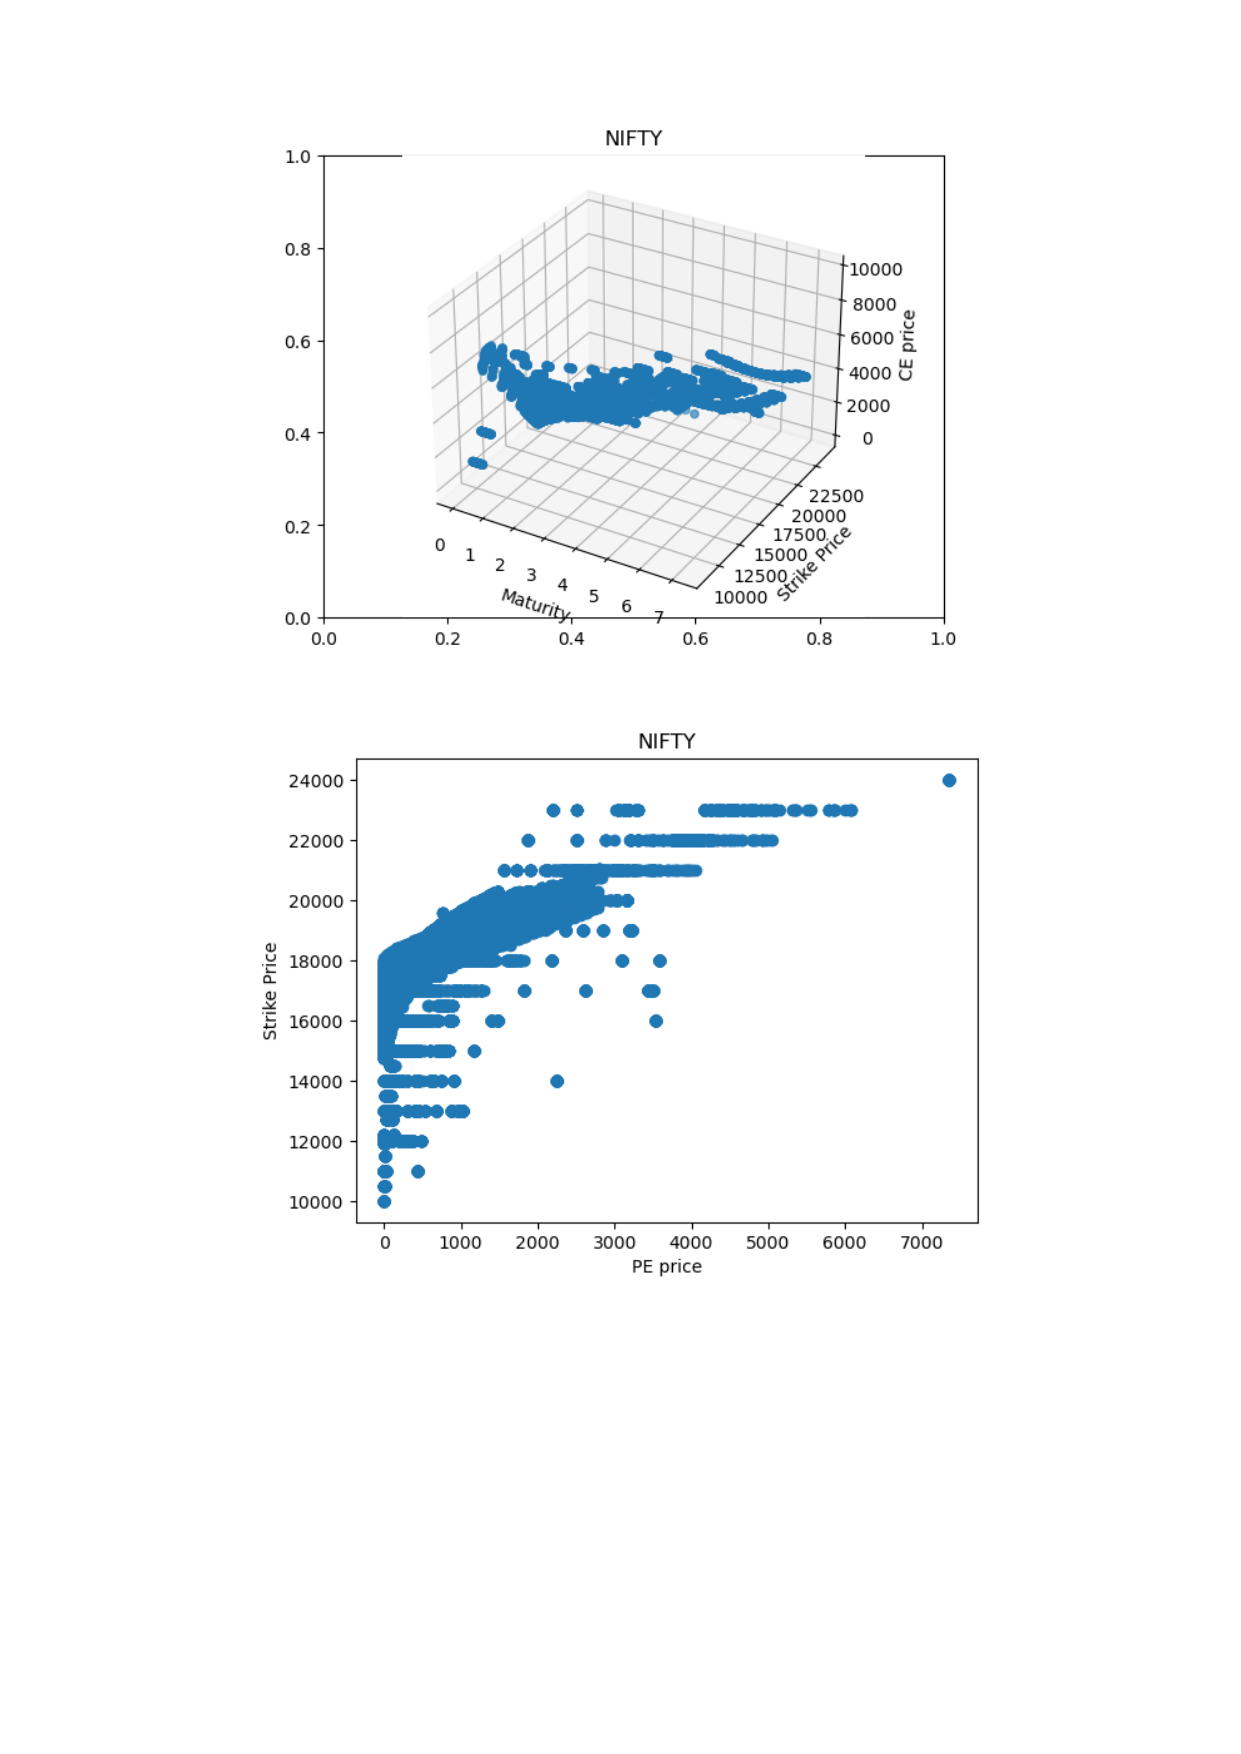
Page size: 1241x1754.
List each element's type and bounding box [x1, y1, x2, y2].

picture [252, 721, 989, 1289]
picture [271, 118, 969, 660]
